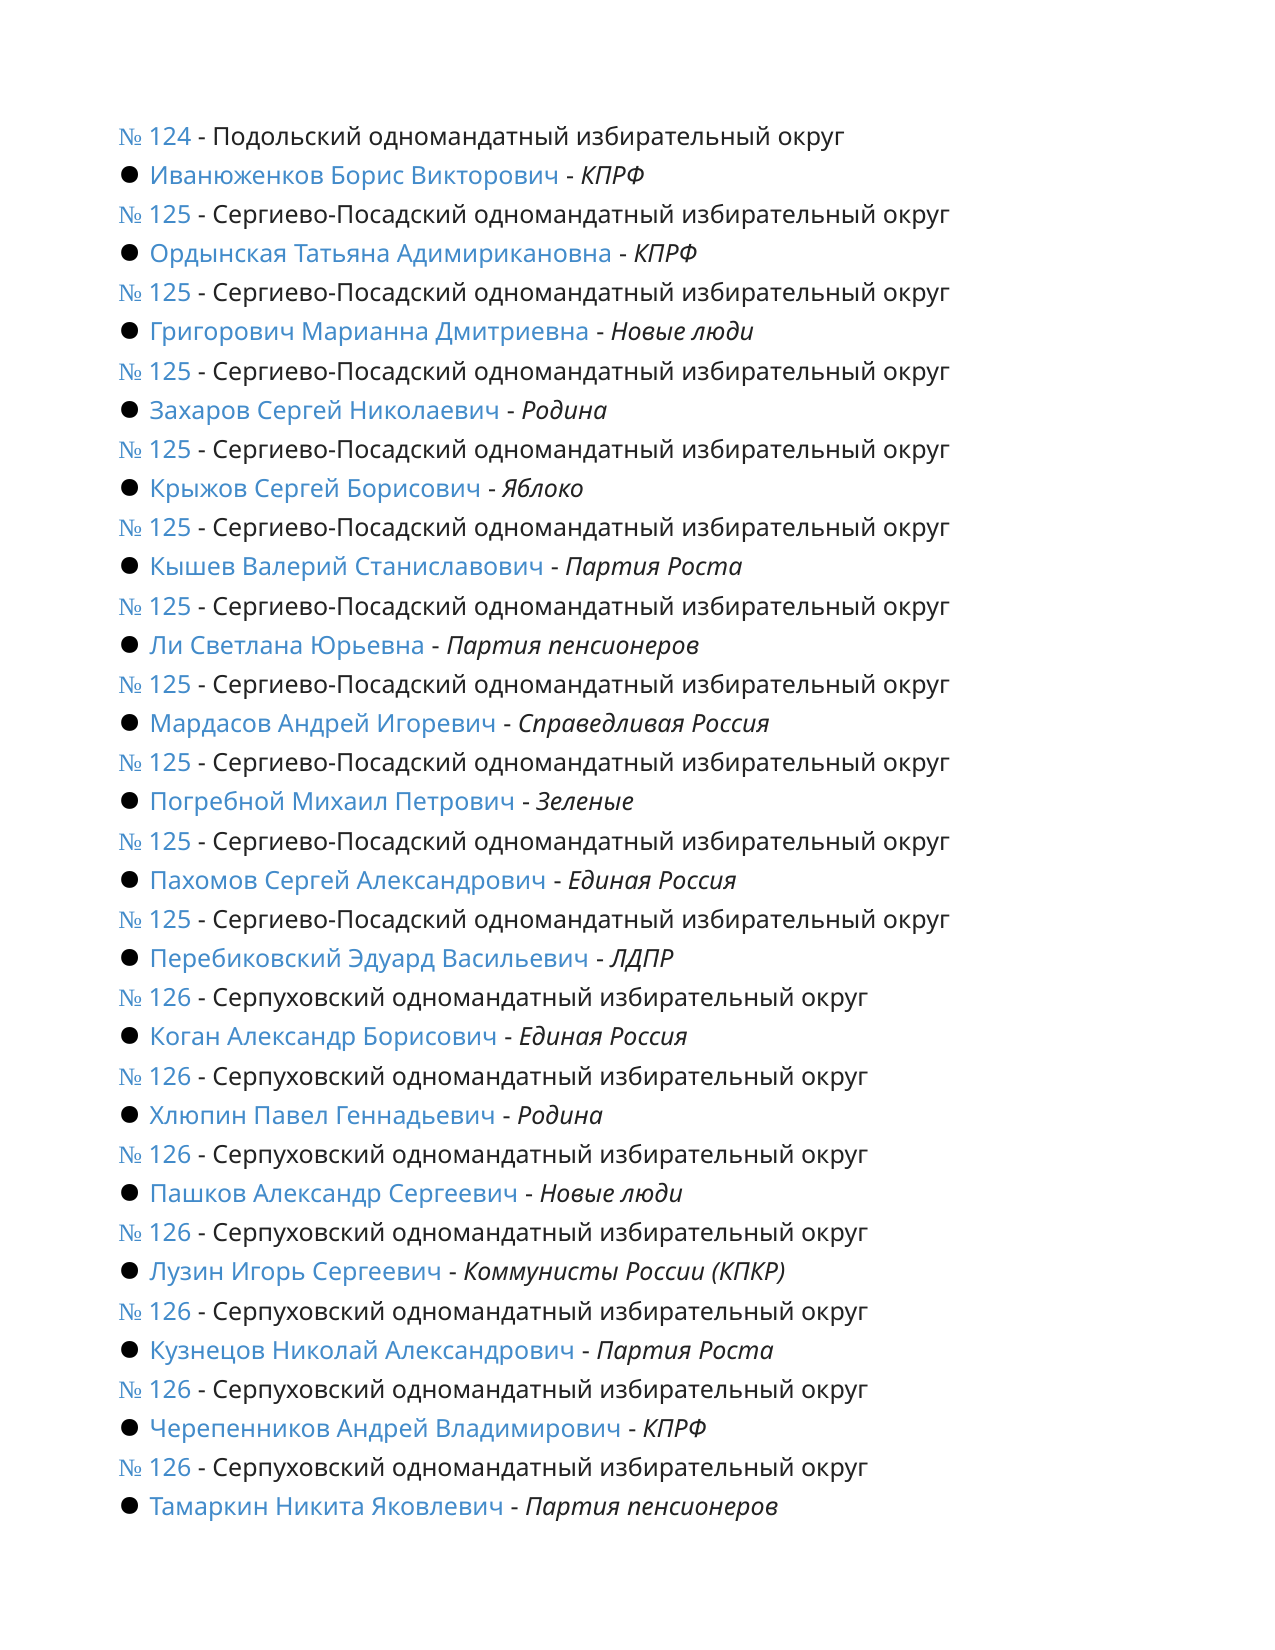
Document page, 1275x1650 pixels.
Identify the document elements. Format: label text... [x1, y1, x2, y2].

list Ордынская Татьяна Адимирикановна - КПРФ [120, 236, 1157, 270]
list Кышев Валерий Станиславович - Партия Роста [120, 549, 1157, 583]
text № 126 - Серпуховский одномандатный избирательный округ [118, 1058, 1157, 1092]
text № 125 - Сергиево-Посадский одномандатный избирательный округ [118, 745, 1157, 779]
text № 125 - Сергиево-Посадский одномандатный избирательный округ [118, 431, 1157, 466]
list Григорович Марианна Дмитриевна - Новые люди [120, 314, 1157, 348]
text № 125 - Сергиево-Посадский одномандатный избирательный округ [118, 901, 1157, 936]
text № 125 - Сергиево-Посадский одномандатный избирательный округ [118, 353, 1157, 387]
text № 124 - Подольский одномандатный избирательный округ [118, 118, 1157, 152]
list Пашков Александр Сергеевич - Новые люди [120, 1176, 1157, 1210]
list Погребной Михаил Петрович - Зеленые [120, 784, 1157, 818]
list Коган Александр Борисович - Единая Россия [120, 1019, 1157, 1053]
list Иванюженков Борис Викторович - КПРФ [120, 157, 1157, 191]
text № 126 - Серпуховский одномандатный избирательный округ [118, 1136, 1157, 1171]
list Кузнецов Николай Александрович - Партия Роста [120, 1332, 1157, 1366]
text № 125 - Сергиево-Посадский одномандатный избирательный округ [118, 666, 1157, 701]
list Хлюпин Павел Геннадьевич - Родина [120, 1097, 1157, 1131]
text № 125 - Сергиево-Посадский одномандатный избирательный округ [118, 510, 1157, 544]
list Захаров Сергей Николаевич - Родина [120, 392, 1157, 426]
list Ли Светлана Юрьевна - Партия пенсионеров [120, 627, 1157, 661]
text № 125 - Сергиево-Посадский одномандатный избирательный округ [118, 823, 1157, 857]
text № 126 - Серпуховский одномандатный избирательный округ [118, 980, 1157, 1014]
text № 126 - Серпуховский одномандатный избирательный округ [118, 1450, 1157, 1484]
list Крыжов Сергей Борисович - Яблоко [120, 471, 1157, 505]
text № 126 - Серпуховский одномандатный избирательный округ [118, 1293, 1157, 1327]
list Мардасов Андрей Игоревич - Справедливая Россия [120, 706, 1157, 740]
text № 125 - Сергиево-Посадский одномандатный избирательный округ [118, 588, 1157, 622]
text № 126 - Серпуховский одномандатный избирательный округ [118, 1215, 1157, 1249]
text № 126 - Серпуховский одномандатный избирательный округ [118, 1371, 1157, 1406]
list Черепенников Андрей Владимирович - КПРФ [120, 1411, 1157, 1445]
list Лузин Игорь Сергеевич - Коммунисты России (КПКР) [120, 1254, 1157, 1288]
text № 125 - Сергиево-Посадский одномандатный избирательный округ [118, 196, 1157, 231]
list Перебиковский Эдуард Васильевич - ЛДПР [120, 941, 1157, 975]
text № 125 - Сергиево-Посадский одномандатный избирательный округ [118, 275, 1157, 309]
list Пахомов Сергей Александрович - Единая Россия [120, 862, 1157, 896]
list Тамаркин Никита Яковлевич - Партия пенсионеров [120, 1489, 1157, 1523]
